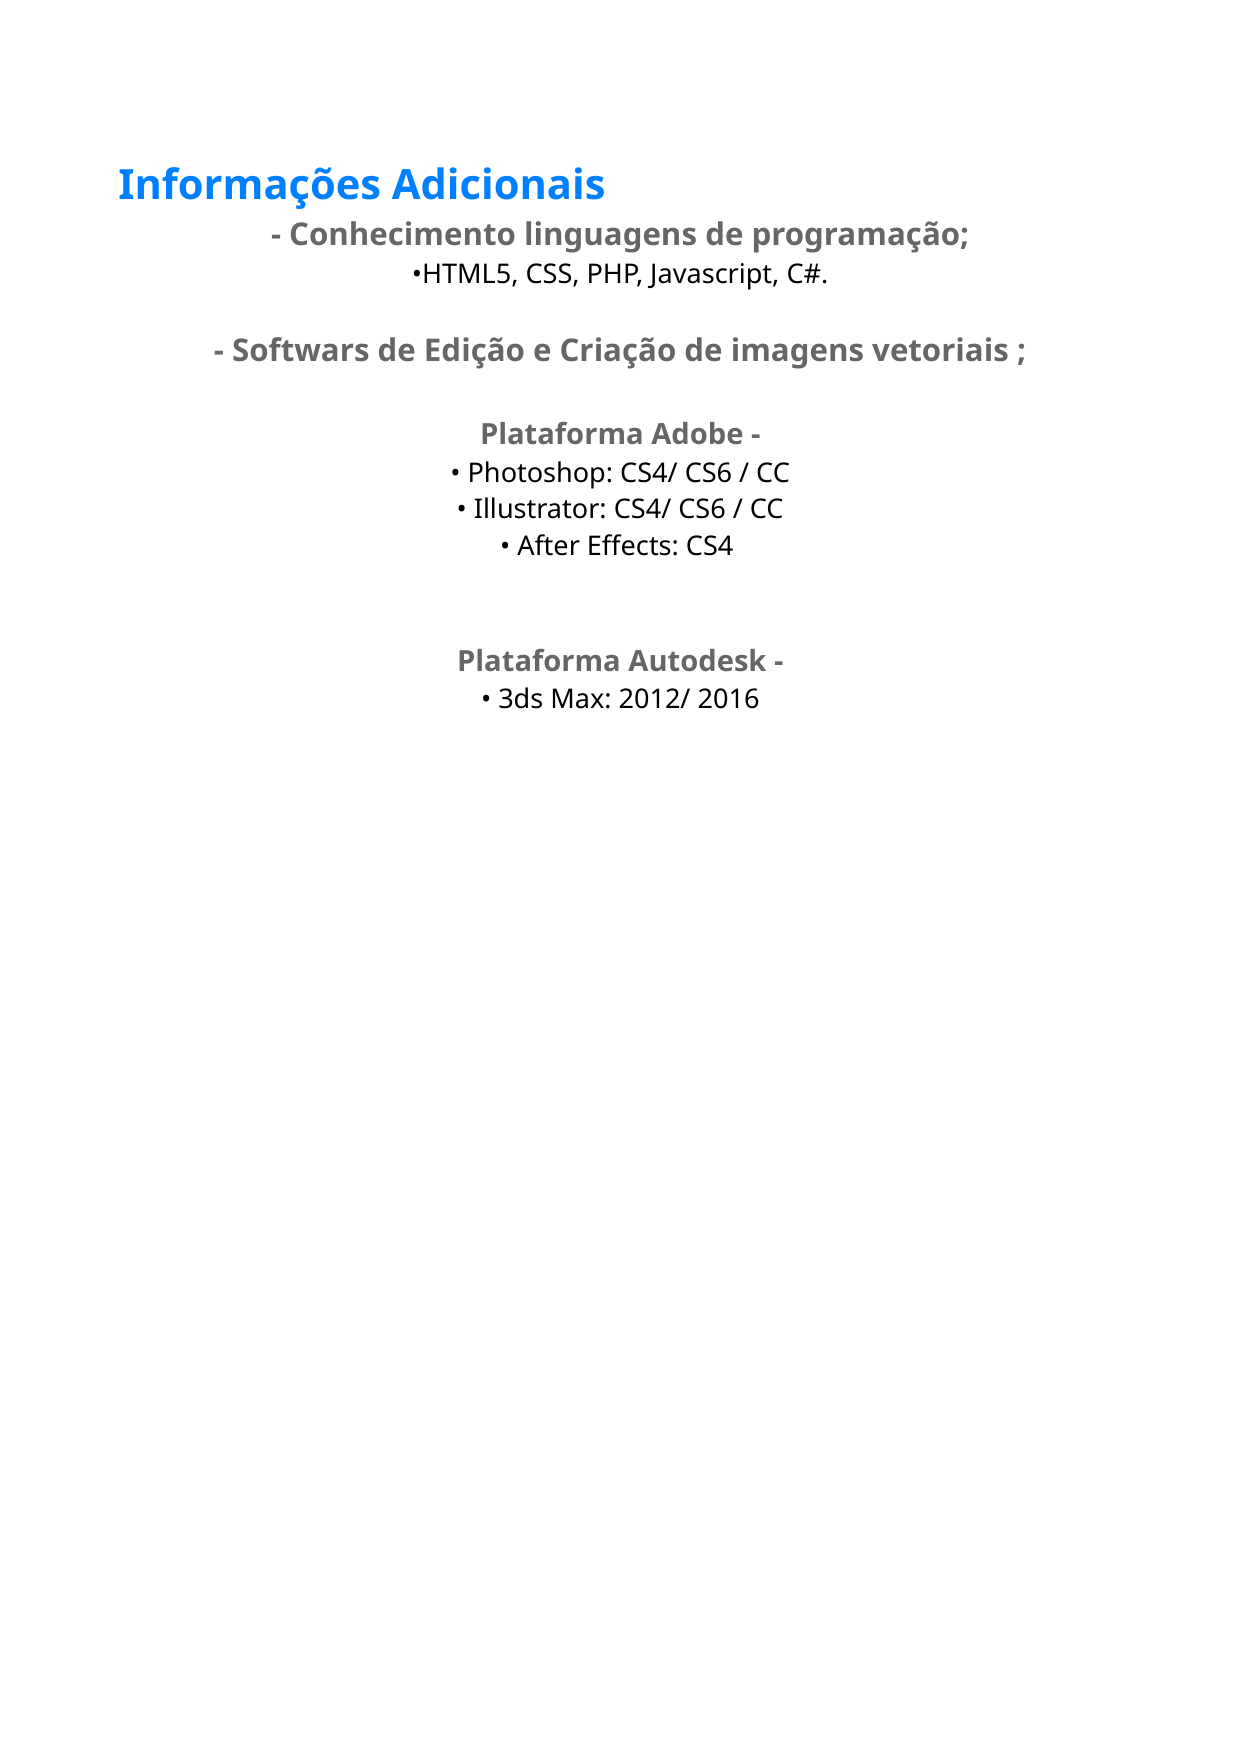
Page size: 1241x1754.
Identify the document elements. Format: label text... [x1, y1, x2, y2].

text - Softwars de Edição e Criação de imagens vetoriais ; [118, 328, 1122, 371]
text Plataforma Adobe - [118, 413, 1122, 453]
text Informações Adicionais [118, 155, 1122, 212]
text •HTML5, CSS, PHP, Javascript, C#. [118, 254, 1122, 291]
text Plataforma Autodesk - [118, 640, 1122, 680]
text • Photoshop: CS4/ CS6 / CC [118, 453, 1122, 490]
text • 3ds Max: 2012/ 2016 [118, 680, 1122, 717]
text - Conhecimento linguagens de programação; [118, 212, 1122, 254]
text • Illustrator: CS4/ CS6 / CC [118, 490, 1122, 527]
text • After Effects: CS4 [118, 527, 1122, 564]
